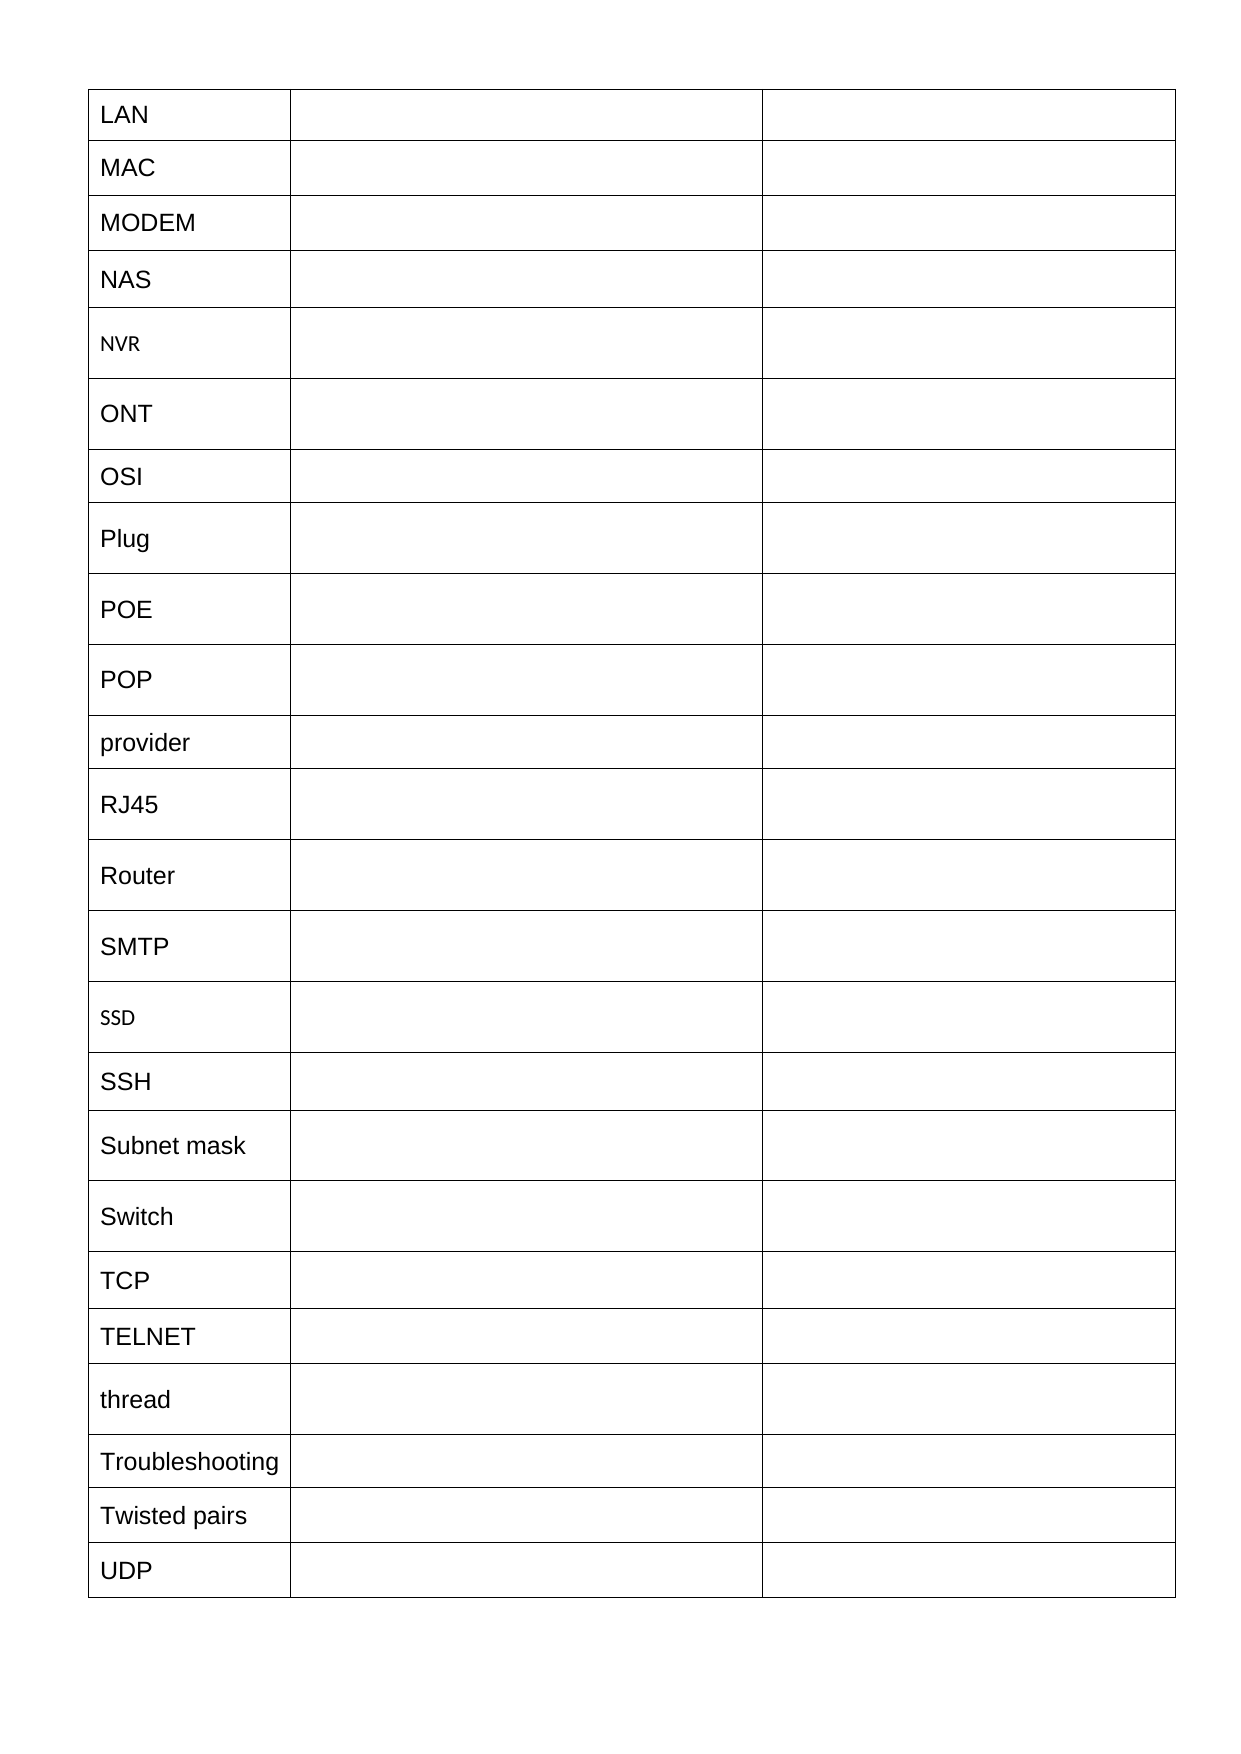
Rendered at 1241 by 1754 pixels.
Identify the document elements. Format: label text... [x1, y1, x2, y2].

table_cell [291, 1053, 762, 1109]
table_cell [763, 982, 1175, 1052]
table_cell SMTP [89, 911, 290, 981]
table_cell NAS [89, 251, 290, 307]
table_cell [291, 503, 762, 573]
table_cell [763, 1309, 1175, 1363]
table_cell TELNET [89, 1309, 290, 1363]
table_cell [291, 982, 762, 1052]
table_cell provider [89, 716, 290, 768]
table_cell LAN [89, 90, 290, 140]
table_cell OSI [89, 450, 290, 502]
table_cell [763, 769, 1175, 839]
table_cell Twisted pairs [89, 1488, 290, 1542]
table_cell [291, 769, 762, 839]
table_cell [763, 251, 1175, 307]
table_cell [763, 1364, 1175, 1434]
table_cell [291, 716, 762, 768]
table_cell TCP [89, 1252, 290, 1308]
table_cell [763, 574, 1175, 644]
table_cell [291, 450, 762, 502]
table_cell [763, 141, 1175, 195]
table_cell [763, 645, 1175, 715]
table_cell [291, 911, 762, 981]
table_cell Switch [89, 1181, 290, 1251]
table_cell Router [89, 840, 290, 910]
table_cell [291, 1543, 762, 1597]
table_cell Troubleshooting [89, 1435, 290, 1487]
table_cell [763, 716, 1175, 768]
table_cell [291, 141, 762, 195]
table_cell Plug [89, 503, 290, 573]
table_cell [291, 1364, 762, 1434]
table_cell thread [89, 1364, 290, 1434]
table_cell ONT [89, 379, 290, 449]
table_cell POP [89, 645, 290, 715]
table_cell [291, 308, 762, 378]
table_cell [763, 196, 1175, 250]
table_cell [291, 90, 762, 140]
table_cell UDP [89, 1543, 290, 1597]
table_cell [763, 840, 1175, 910]
table_cell [763, 1543, 1175, 1597]
table_cell [763, 308, 1175, 378]
table_cell Subnet mask [89, 1111, 290, 1180]
table_cell [763, 1111, 1175, 1180]
table_cell [291, 196, 762, 250]
table_cell [291, 840, 762, 910]
table_cell [291, 1181, 762, 1251]
table_cell [763, 1053, 1175, 1109]
table_cell [291, 379, 762, 449]
table_cell [291, 645, 762, 715]
table_cell [763, 90, 1175, 140]
table_cell [763, 1488, 1175, 1542]
table_cell [763, 1435, 1175, 1487]
table_cell MAC [89, 141, 290, 195]
table_cell [763, 1252, 1175, 1308]
table_cell [763, 1181, 1175, 1251]
table_cell RJ45 [89, 769, 290, 839]
table_cell [763, 503, 1175, 573]
table_cell POE [89, 574, 290, 644]
table_cell MODEM [89, 196, 290, 250]
table_cell [291, 251, 762, 307]
table_cell SSD [89, 982, 290, 1052]
table_cell NVR [89, 308, 290, 378]
table_cell [763, 379, 1175, 449]
table_cell [291, 574, 762, 644]
table_cell [291, 1488, 762, 1542]
table_cell [291, 1252, 762, 1308]
table_cell [763, 450, 1175, 502]
table_cell [291, 1111, 762, 1180]
table_cell SSH [89, 1053, 290, 1109]
table_cell [763, 911, 1175, 981]
table_cell [291, 1435, 762, 1487]
table_cell [291, 1309, 762, 1363]
